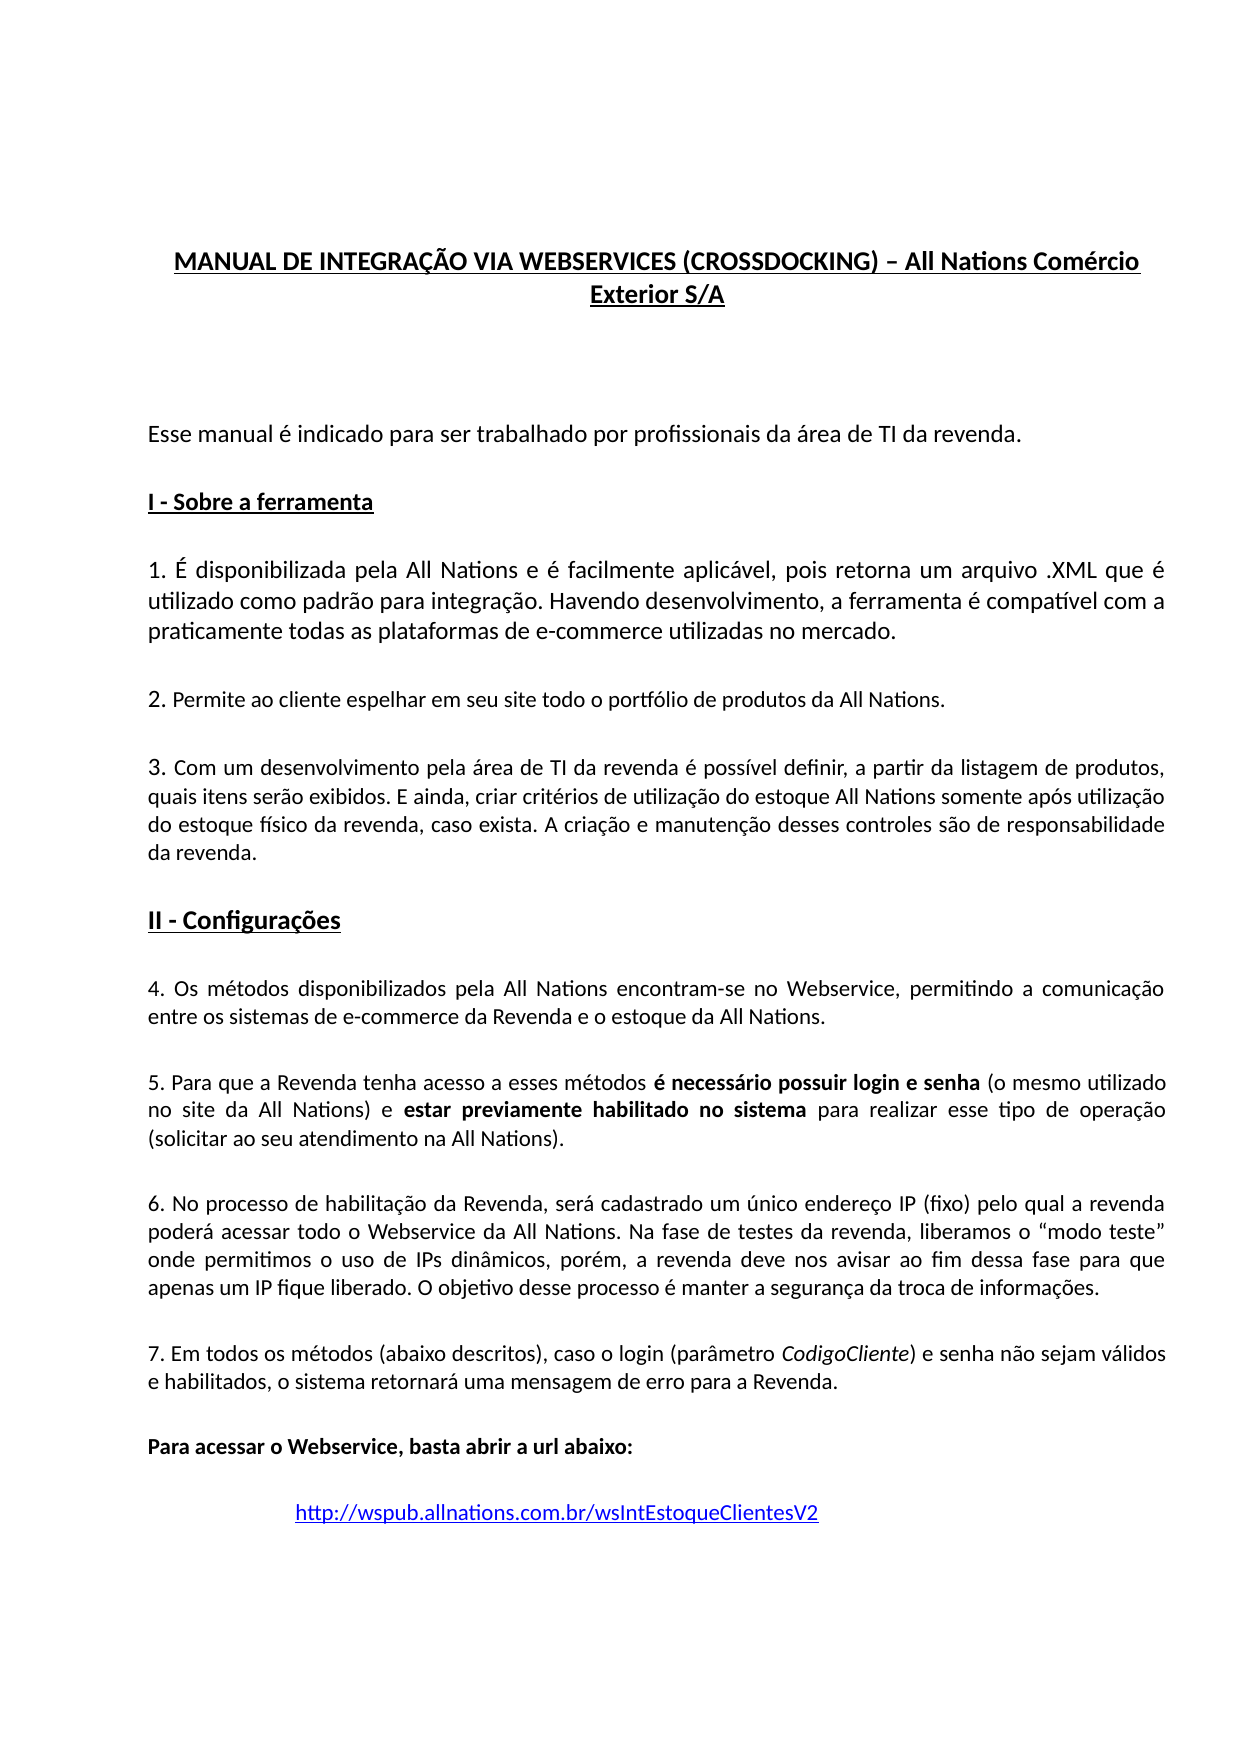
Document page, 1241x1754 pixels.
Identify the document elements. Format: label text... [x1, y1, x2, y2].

text 5. Para que a Revenda tenha acesso a esses métodos é necessário possuir login e senha (o mesmo utilizado no site da All Nations) e estar previamente habilitado no sistema para realizar esse tipo de operação (solicitar ao seu atendimento na All Nations). [148, 1068, 1166, 1152]
text I - Sobre a ferramenta [148, 486, 1166, 517]
text http://wspub.allnations.com.br/wsIntEstoqueClientesV2 [148, 1498, 1166, 1526]
text 6. No processo de habilitação da Revenda, será cadastrado um único endereço IP (fixo) pelo qual a revenda poderá acessar todo o Webservice da All Nations. Na fase de testes da revenda, liberamos o “modo teste” onde permitimos o uso de IPs dinâmicos, porém, a revenda deve nos avisar ao fim dessa fase para que apenas um IP fique liberado. O objetivo desse processo é manter a segurança da troca de informações. [148, 1189, 1166, 1301]
text 2. Permite ao cliente espelhar em seu site todo o portfólio de produtos da All Nations. [148, 683, 1166, 714]
text MANUAL DE INTEGRAÇÃO VIA WEBSERVICES (CROSSDOCKING) – All Nations Comércio Exterior S/A [148, 244, 1166, 310]
text Para acessar o Webservice, basta abrir a url abaixo: [148, 1432, 1166, 1460]
text 1. É disponibilizada pela All Nations e é facilmente aplicável, pois retorna um arquivo .XML que é utilizado como padrão para integração. Havendo desenvolvimento, a ferramenta é compatível com a praticamente todas as plataformas de e-commerce utilizadas no mercado. [148, 554, 1166, 646]
text 7. Em todos os métodos (abaixo descritos), caso o login (parâmetro CodigoCliente) e senha não sejam válidos e habilitados, o sistema retornará uma mensagem de erro para a Revenda. [148, 1339, 1166, 1395]
text II - Configurações [148, 903, 1166, 937]
text Esse manual é indicado para ser trabalhado por profissionais da área de TI da revenda. [148, 418, 1166, 449]
text 3. Com um desenvolvimento pela área de TI da revenda é possível definir, a partir da listagem de produtos, quais itens serão exibidos. E ainda, criar critérios de utilização do estoque All Nations somente após utilização do estoque físico da revenda, caso exista. A criação e manutenção desses controles são de responsabilidade da revenda. [148, 751, 1166, 866]
text 4. Os métodos disponibilizados pela All Nations encontram-se no Webservice, permitindo a comunicação entre os sistemas de e-commerce da Revenda e o estoque da All Nations. [148, 974, 1166, 1030]
